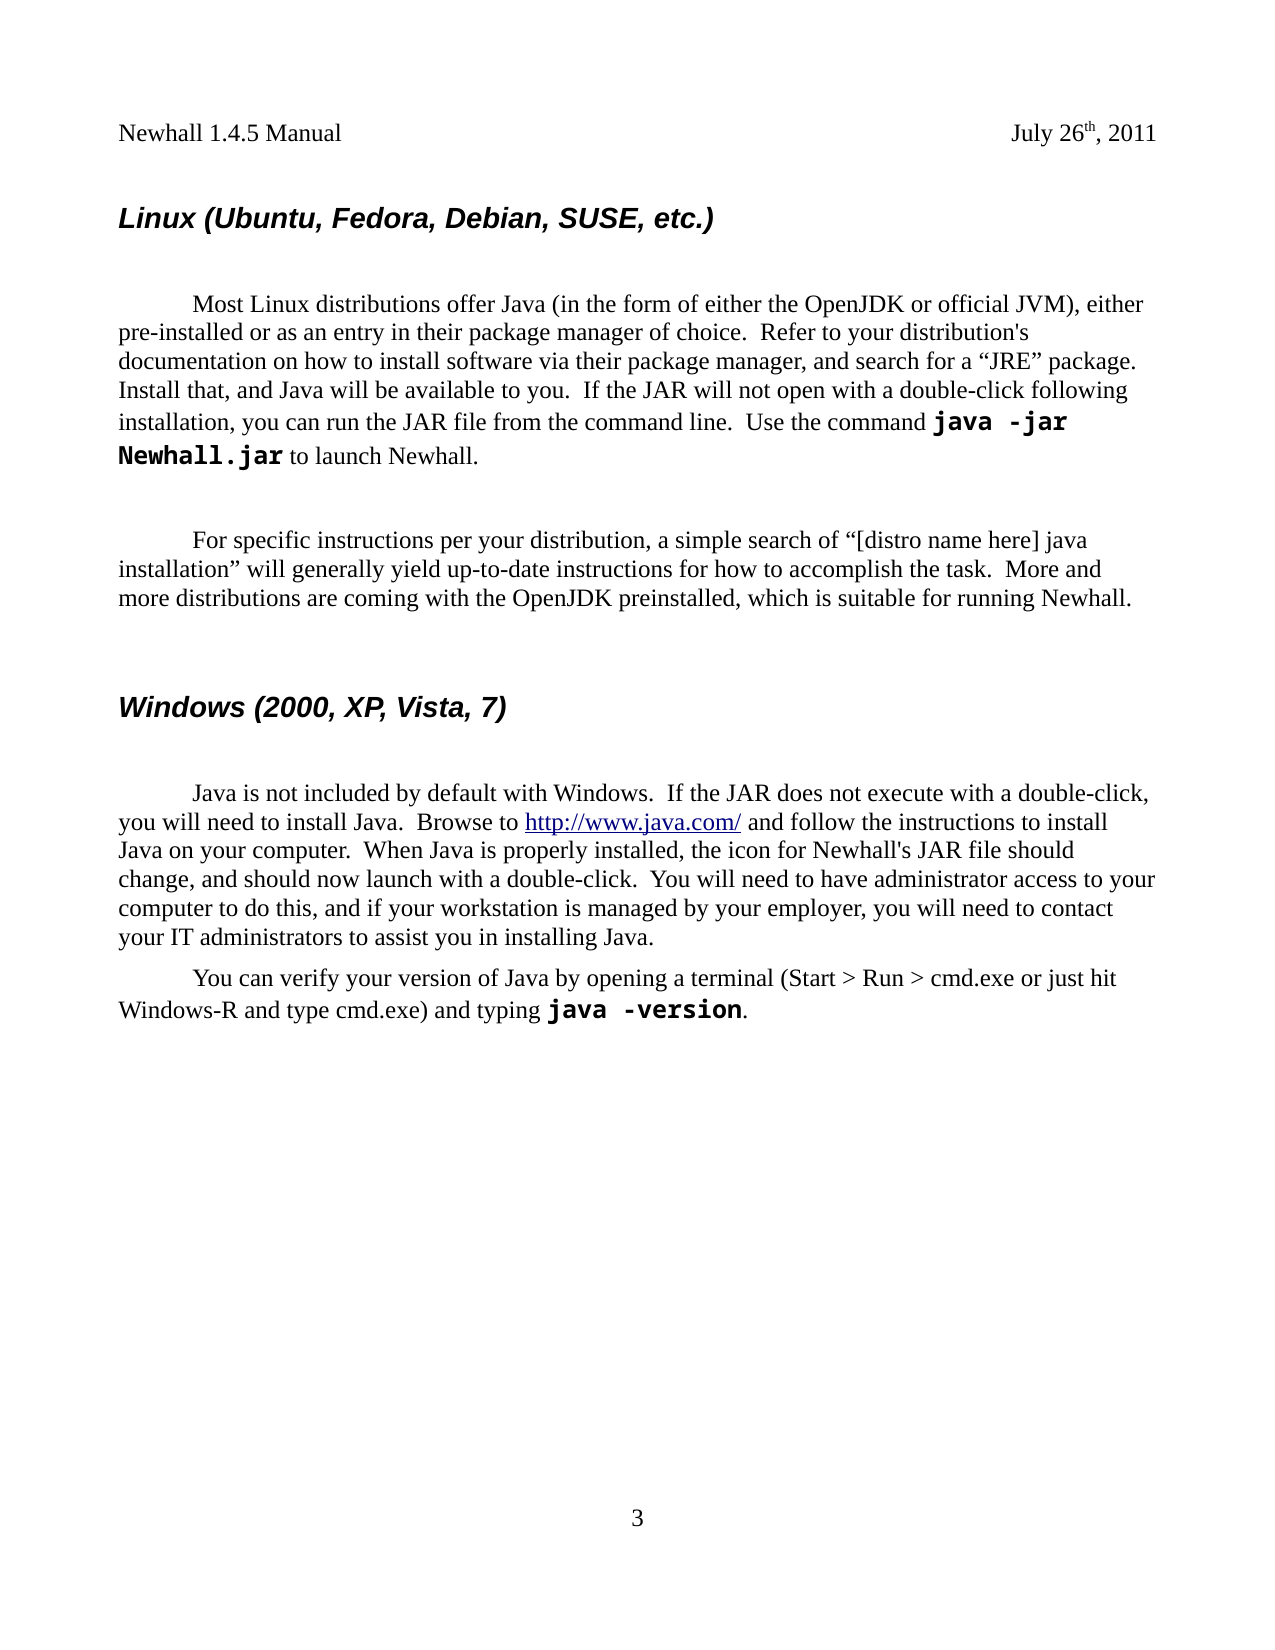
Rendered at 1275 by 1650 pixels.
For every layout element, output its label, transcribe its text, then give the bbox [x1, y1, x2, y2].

text Java is not included by default with Windows. If the JAR does not execute with a double-click, you will need to install Java. Browse to http://www.java.com/ and follow the instructions to install Java on your computer. When Java is properly installed, the icon for Newhall's JAR file should change, and should now launch with a double-click. You will need to have administrator access to your computer to do this, and if your workstation is managed by your employer, you will need to contact your IT administrators to assist you in installing Java. [118, 778, 1157, 950]
subtitle Windows (2000, XP, Vista, 7) [118, 691, 1157, 724]
text Most Linux distributions offer Java (in the form of either the OpenJDK or official JVM), either pre-installed or as an entry in their package manager of choice. Refer to your distribution's documentation on how to install software via their package manager, and search for a “JRE” package. Install that, and Java will be available to you. If the JAR will not open with a double-click following installation, you can run the JAR file from the command line. Use the command java -jar Newhall.jar to launch Newhall. [118, 289, 1157, 472]
subtitle Linux (Ubuntu, Fedora, Debian, SUSE, etc.) [118, 201, 1157, 235]
text For specific instructions per your distribution, a simple search of “[distro name here] java installation” will generally yield up-to-date instructions for how to accomplish the task. More and more distributions are coming with the OpenJDK preinstalled, which is suitable for running Newhall. [118, 526, 1157, 612]
text You can verify your version of Java by opening a terminal (Start > Run > cmd.exe or just hit Windows-R and type cmd.exe) and typing java -version. [118, 963, 1157, 1026]
